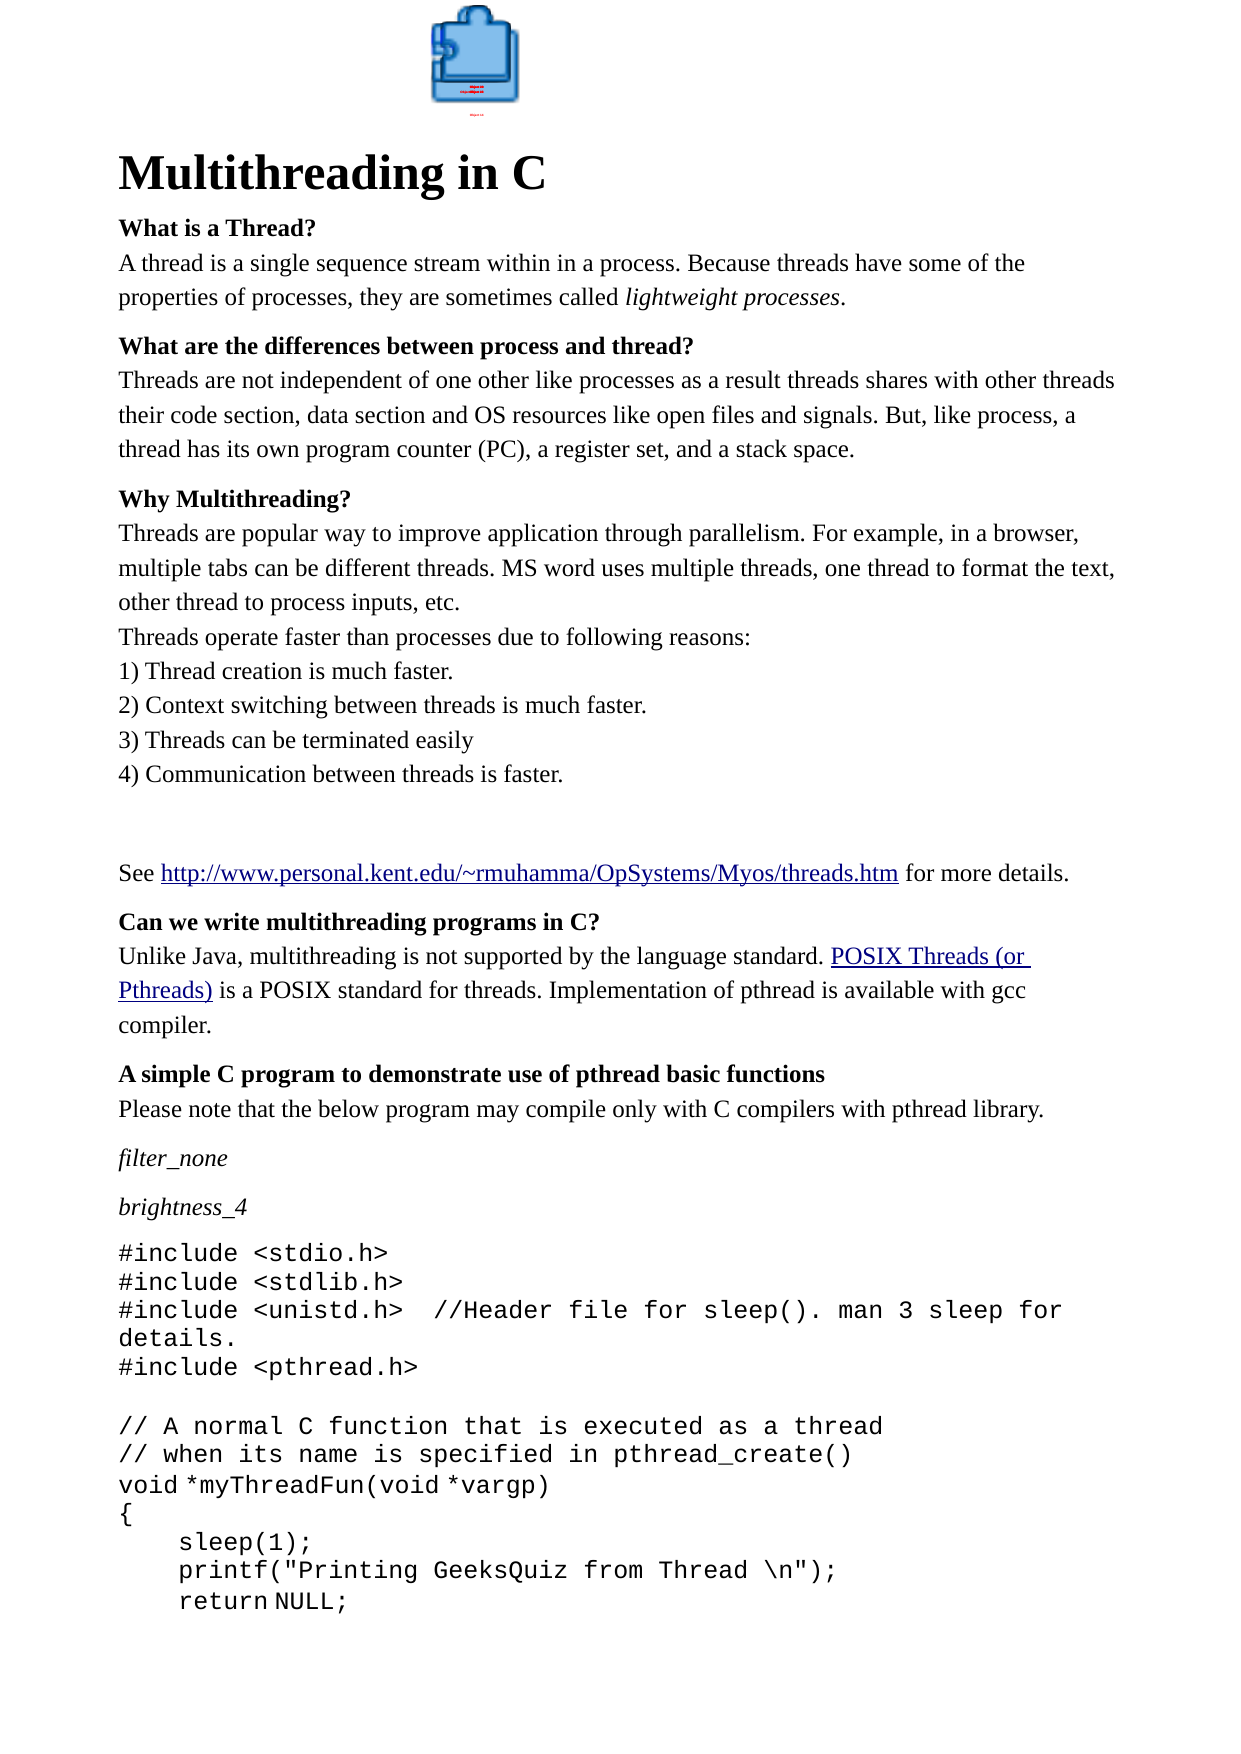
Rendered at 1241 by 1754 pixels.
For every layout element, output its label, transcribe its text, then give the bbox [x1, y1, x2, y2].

text A simple C program to demonstrate use of pthread basic functions Please note that the below program may compile only with C compilers with pthread library. [118, 1059, 1122, 1122]
text Why Multithreading? Threads are popular way to improve application through parallelism. For example, in a browser, multiple tabs can be different threads. MS word uses multiple threads, one thread to format the text, other thread to process inputs, etc. Threads operate faster than processes due to following reasons: 1) Thread creation is much faster. 2) Context switching between threads is much faster. 3) Threads can be terminated easily 4) Communication between threads is faster. [118, 484, 1122, 788]
text What is a Thread? A thread is a single sequence stream within in a process. Because threads have some of the properties of processes, they are sometimes called lightweight processes. [118, 213, 1122, 311]
table_header #include <stdio.h> #include <stdlib.h> #include <unistd.h> //Header file for sleep(). man 3 sleep for details. #include <pthread.h> // A normal C function that is executed as a thread // when its name is specified in pthread_create() void *myThreadFun(void *vargp) { sleep(1); printf("Printing GeeksQuiz from Thread \n"); return NULL; [118, 1241, 1122, 1617]
subtitle Multithreading in C [118, 143, 1122, 201]
text filter_none [118, 1143, 1122, 1171]
text What are the differences between process and thread? Threads are not independent of one other like processes as a result threads shares with other threads their code section, data section and OS resources like open files and signals. But, like process, a thread has its own program counter (PC), a register set, and a stack space. [118, 331, 1122, 463]
text brightness_4 [118, 1192, 1122, 1221]
text Can we write multithreading programs in C? Unlike Java, multithreading is not supported by the language standard. POSIX Threads (or Pthreads) is a POSIX standard for threads. Implementation of pthread is available with gcc compiler. [118, 907, 1122, 1039]
text See http://www.personal.kent.edu/~rmuhamma/OpSystems/Myos/threads.htm for more details. [118, 858, 1122, 886]
